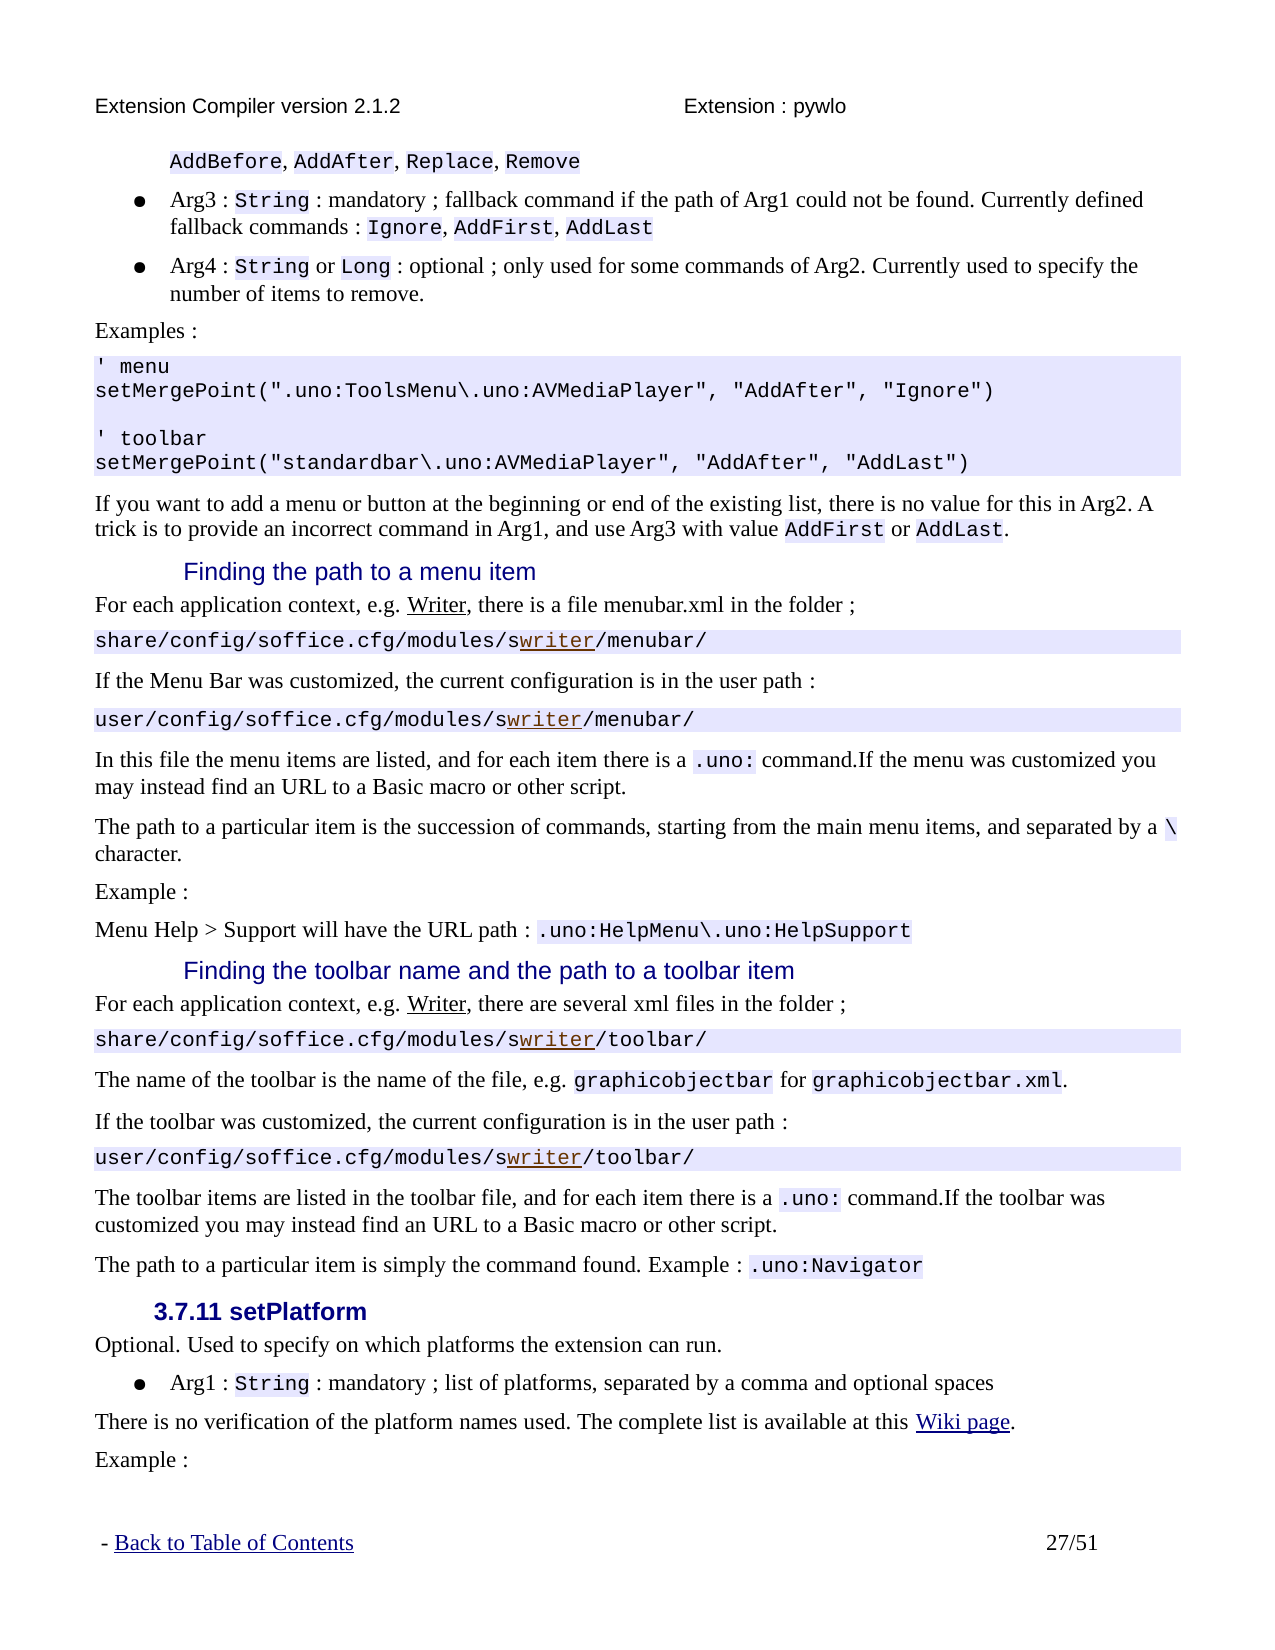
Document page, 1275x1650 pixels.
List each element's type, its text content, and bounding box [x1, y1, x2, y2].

text share/config/soffice.cfg/modules/swriter/toolbar/ [94, 1029, 520, 1053]
text ' menu [94, 356, 1181, 380]
text Example : [94, 1447, 1181, 1473]
subtitle Finding the path to a menu item [183, 558, 1181, 586]
text user/config/soffice.cfg/modules/swriter/menubar/ [94, 708, 1181, 732]
text ' toolbar [94, 428, 1181, 452]
subtitle Finding the toolbar name and the path to a toolbar item [183, 957, 1181, 985]
text If the Menu Bar was customized, the current configuration is in the user path : [94, 668, 1181, 694]
text The name of the toolbar is the name of the file, e.g. graphicobjectbar for graphicobjectbar.xml. [94, 1067, 1181, 1094]
text The toolbar items are listed in the toolbar file, and for each item there is a .uno: command.If the toolbar was customized you may instead find an URL to a Basic macro or other script. [94, 1185, 1181, 1238]
text For each application context, e.g. Writer, there is a file menubar.xml in the folder ; [94, 592, 1181, 617]
text Example : [94, 879, 1181, 905]
subtitle setPlatform [153, 1298, 1181, 1326]
text If the toolbar was customized, the current configuration is in the user path : [94, 1109, 1181, 1134]
text setMergePoint("standardbar\.uno:AVMediaPlayer", "AddAfter", "AddLast") [94, 452, 1181, 476]
list Arg3 : String : mandatory ; fallback command if the path of Arg1 could not be found. Currently defined fallback commands : Ignore, AddFirst, AddLast [132, 187, 1181, 241]
text user/config/soffice.cfg/modules/swriter/toolbar/ [94, 1147, 507, 1171]
text For each application context, e.g. Writer, there are several xml files in the folder ; [94, 991, 1181, 1016]
text The path to a particular item is the succession of commands, starting from the main menu items, and separated by a \ character. [94, 814, 1181, 867]
text Optional. Used to specify on which platforms the extension can run. [94, 1332, 1181, 1357]
text user/config/soffice.cfg/modules/swriter/toolbar/ [582, 1147, 1181, 1171]
text share/config/soffice.cfg/modules/swriter/menubar/ [594, 630, 1181, 654]
text share/config/soffice.cfg/modules/swriter/toolbar/ [594, 1029, 1181, 1053]
text Menu Help > Support will have the URL path : .uno:HelpMenu\.uno:HelpSupport [94, 917, 1181, 944]
text setMergePoint(".uno:ToolsMenu\.uno:AVMediaPlayer", "AddAfter", "Ignore") [94, 380, 1181, 404]
text share/config/soffice.cfg/modules/swriter/menubar/ [94, 630, 520, 654]
list Arg1 : String : mandatory ; list of platforms, separated by a comma and optional spaces [132, 1370, 1181, 1397]
text Examples : [94, 318, 1181, 344]
text The path to a particular item is simply the command found. Example : .uno:Navigator [94, 1252, 1181, 1279]
text If you want to add a menu or button at the beginning or end of the existing list, there is no value for this in Arg2. A trick is to provide an incorrect command in Arg1, and use Arg3 with value AddFirst or AddLast. [94, 491, 1181, 543]
list AddBefore, AddAfter, Replace, Remove [132, 147, 1181, 174]
text In this file the menu items are listed, and for each item there is a .uno: command.If the menu was customized you may instead find an URL to a Basic macro or other script. [94, 747, 1181, 799]
list Arg4 : String or Long : optional ; only used for some commands of Arg2. Currently used to specify the number of items to remove. [132, 253, 1181, 306]
text There is no verification of the platform names used. The complete list is available at this Wiki page. [94, 1409, 1181, 1435]
